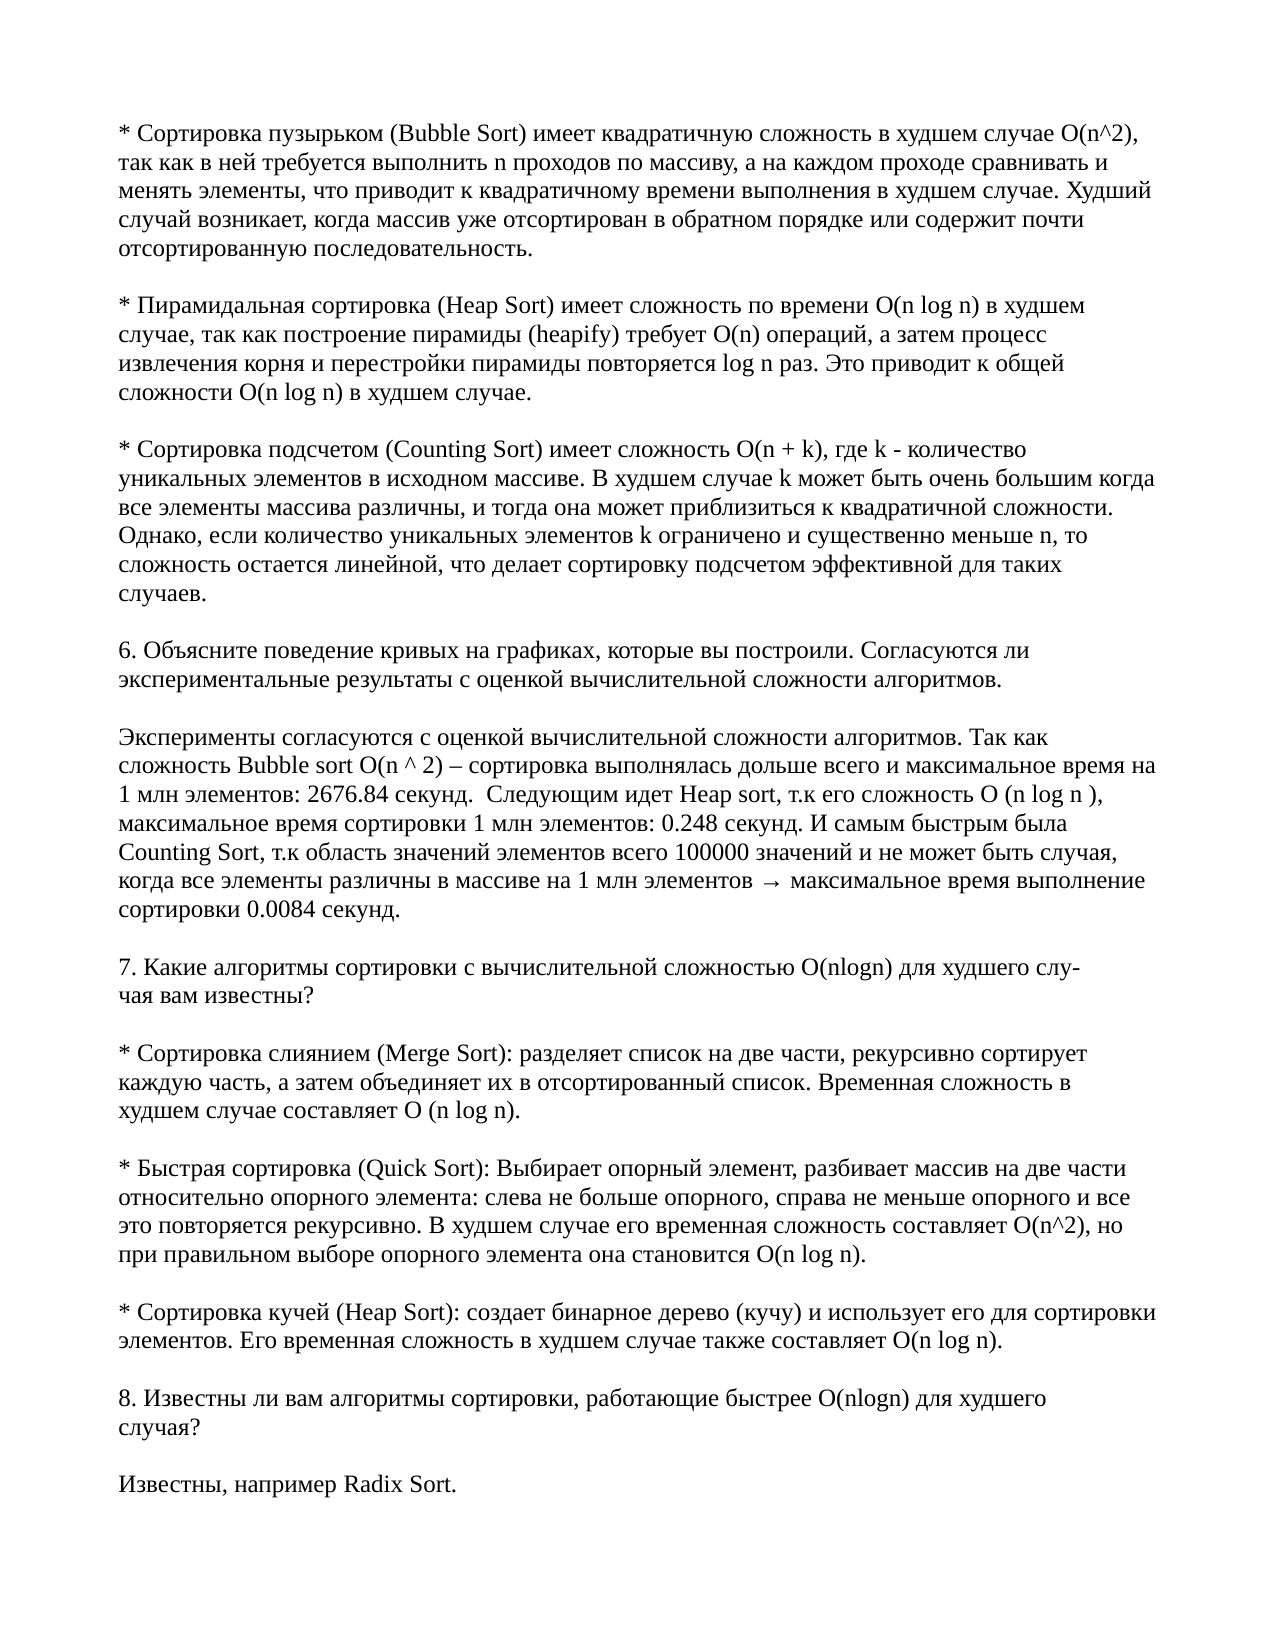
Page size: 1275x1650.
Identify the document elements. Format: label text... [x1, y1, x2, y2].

text экспериментальные результаты с оценкой вычислительной сложности алгоритмов. [118, 664, 1157, 693]
text 6. Объясните поведение кривых на графиках, которые вы построили. Согласуются ли [118, 636, 1157, 664]
text * Сортировка пузырьком (Bubble Sort) имеет квадратичную сложность в худшем случае O(n^2), так как в ней требуется выполнить n проходов по массиву, а на каждом проходе сравнивать и менять элементы, что приводит к квадратичному времени выполнения в худшем случае. Худший случай возникает, когда массив уже отсортирован в обратном порядке или содержит почти отсортированную последовательность. [118, 118, 1157, 262]
text * Сортировка кучей (Heap Sort): создает бинарное дерево (кучу) и использует его для сортировки элементов. Его временная сложность в худшем случае также составляет O(n log n). [118, 1297, 1157, 1354]
text 7. Какие алгоритмы сортировки с вычислительной сложностью O(nlogn) для худшего слу- [118, 952, 1157, 981]
text Известны, например Radix Sort. [118, 1469, 1157, 1498]
text случая? [118, 1412, 1157, 1441]
text * Сортировка слиянием (Merge Sort): разделяет список на две части, рекурсивно сортирует каждую часть, а затем объединяет их в отсортированный список. Временная сложность в худшем случае составляет O (n log n). [118, 1038, 1157, 1124]
text * Пирамидальная сортировка (Heap Sort) имеет сложность по времени O(n log n) в худшем случае, так как построение пирамиды (heapify) требует O(n) операций, а затем процесс извлечения корня и перестройки пирамиды повторяется log n раз. Это приводит к общей сложности O(n log n) в худшем случае. * Сортировка подсчетом (Counting Sort) имеет сложность O(n + k), где k - количество уникальных элементов в исходном массиве. В худшем случае k может быть очень большим когда все элементы массива различны, и тогда она может приблизиться к квадратичной сложности. Однако, если количество уникальных элементов k ограничено и существенно меньше n, то сложность остается линейной, что делает сортировку подсчетом эффективной для таких случаев. [118, 291, 1157, 607]
text * Быстрая сортировка (Quick Sort): Выбирает опорный элемент, разбивает массив на две части относительно опорного элемента: слева не больше опорного, справа не меньше опорного и все это повторяется рекурсивно. В худшем случае его временная сложность составляет O(n^2), но при правильном выборе опорного элемента она становится O(n log n). [118, 1153, 1157, 1268]
text Эксперименты согласуются с оценкой вычислительной сложности алгоритмов. Так как сложность Bubble sort O(n ^ 2) – сортировка выполнялась дольше всего и максимальное время на 1 млн элементов: 2676.84 секунд. Следующим идет Heap sort, т.к его сложность O (n log n ), максимальное время сортировки 1 млн элементов: 0.248 секунд. И самым быстрым была Counting Sort, т.к область значений элементов всего 100000 значений и не может быть случая, когда все элементы различны в массиве на 1 млн элементов → максимальное время выполнение сортировки 0.0084 секунд. [118, 722, 1157, 923]
text чая вам известны? [118, 981, 1157, 1009]
text 8. Известны ли вам алгоритмы сортировки, работающие быстрее O(nlogn) для худшего [118, 1383, 1157, 1412]
